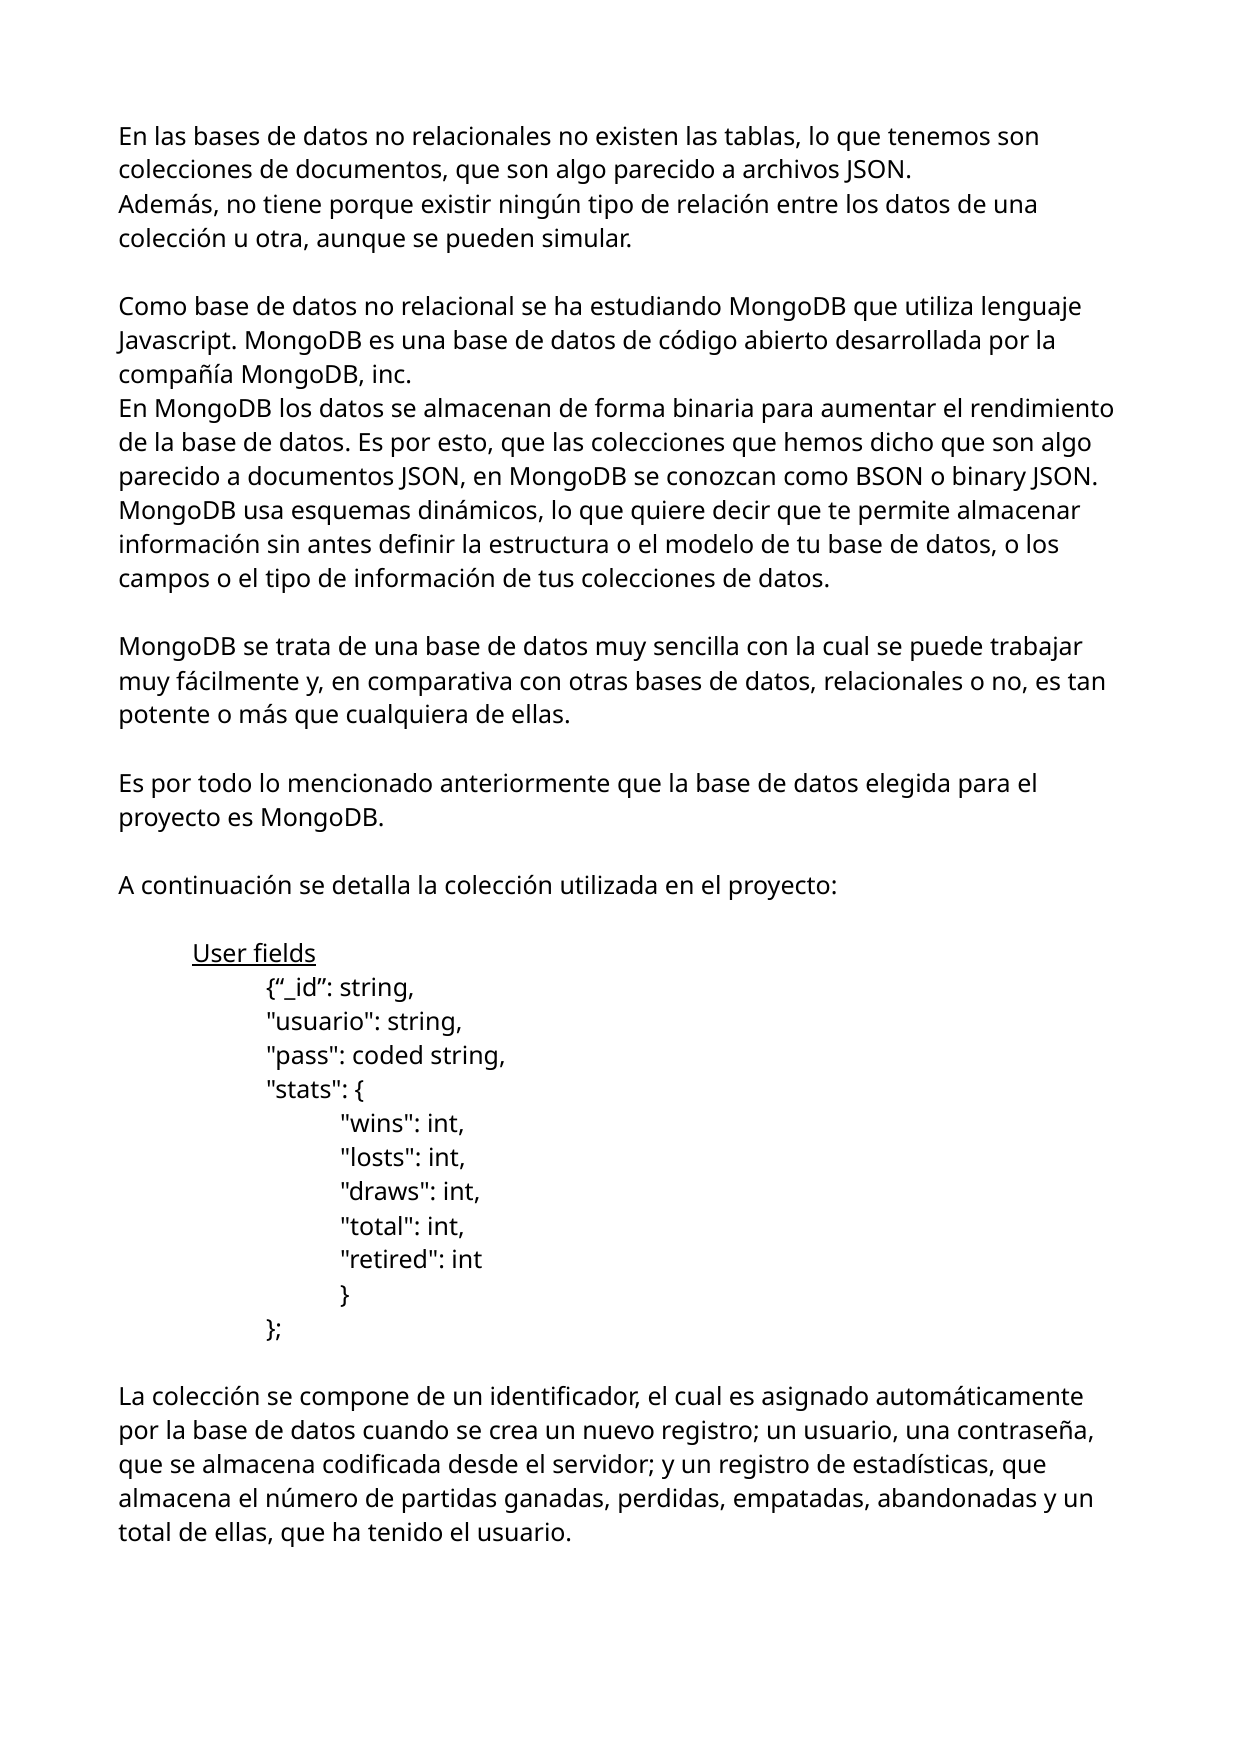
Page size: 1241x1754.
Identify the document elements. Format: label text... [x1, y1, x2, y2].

text "wins": int, [118, 1106, 1122, 1140]
text En las bases de datos no relacionales no existen las tablas, lo que tenemos son colecciones de documentos, que son algo parecido a archivos JSON. [118, 118, 1122, 186]
text "pass": coded string, [118, 1038, 1122, 1072]
text "usuario": string, [118, 1004, 1122, 1038]
text Además, no tiene porque existir ningún tipo de relación entre los datos de una colección u otra, aunque se pueden simular. [118, 186, 1122, 254]
text La colección se compone de un identificador, el cual es asignado automáticamente por la base de datos cuando se crea un nuevo registro; un usuario, una contraseña, que se almacena codificada desde el servidor; y un registro de estadísticas, que almacena el número de partidas ganadas, perdidas, empatadas, abandonadas y un total de ellas, que ha tenido el usuario. [118, 1378, 1122, 1549]
text A continuación se detalla la colección utilizada en el proyecto: [118, 867, 1122, 902]
text } [118, 1276, 1122, 1310]
text "retired": int [118, 1242, 1122, 1276]
text User fields [118, 936, 1122, 970]
text Es por todo lo mencionado anteriormente que la base de datos elegida para el proyecto es MongoDB. [118, 765, 1122, 833]
text "stats": { [118, 1072, 1122, 1106]
text "losts": int, [118, 1140, 1122, 1174]
text Como base de datos no relacional se ha estudiando MongoDB que utiliza lenguaje Javascript. MongoDB es una base de datos de código abierto desarrollada por la compañía MongoDB, inc. [118, 288, 1122, 391]
text "total": int, [118, 1208, 1122, 1242]
text MongoDB usa esquemas dinámicos, lo que quiere decir que te permite almacenar información sin antes definir la estructura o el modelo de tu base de datos, o los campos o el tipo de información de tus colecciones de datos. [118, 493, 1122, 595]
text MongoDB se trata de una base de datos muy sencilla con la cual se puede trabajar muy fácilmente y, en comparativa con otras bases de datos, relacionales o no, es tan potente o más que cualquiera de ellas. [118, 629, 1122, 731]
text "draws": int, [118, 1174, 1122, 1208]
text En MongoDB los datos se almacenan de forma binaria para aumentar el rendimiento de la base de datos. Es por esto, que las colecciones que hemos dicho que son algo parecido a documentos JSON, en MongoDB se conozcan como BSON o binary JSON. [118, 391, 1122, 493]
text }; [118, 1310, 1122, 1344]
text {“_id”: string, [118, 970, 1122, 1004]
